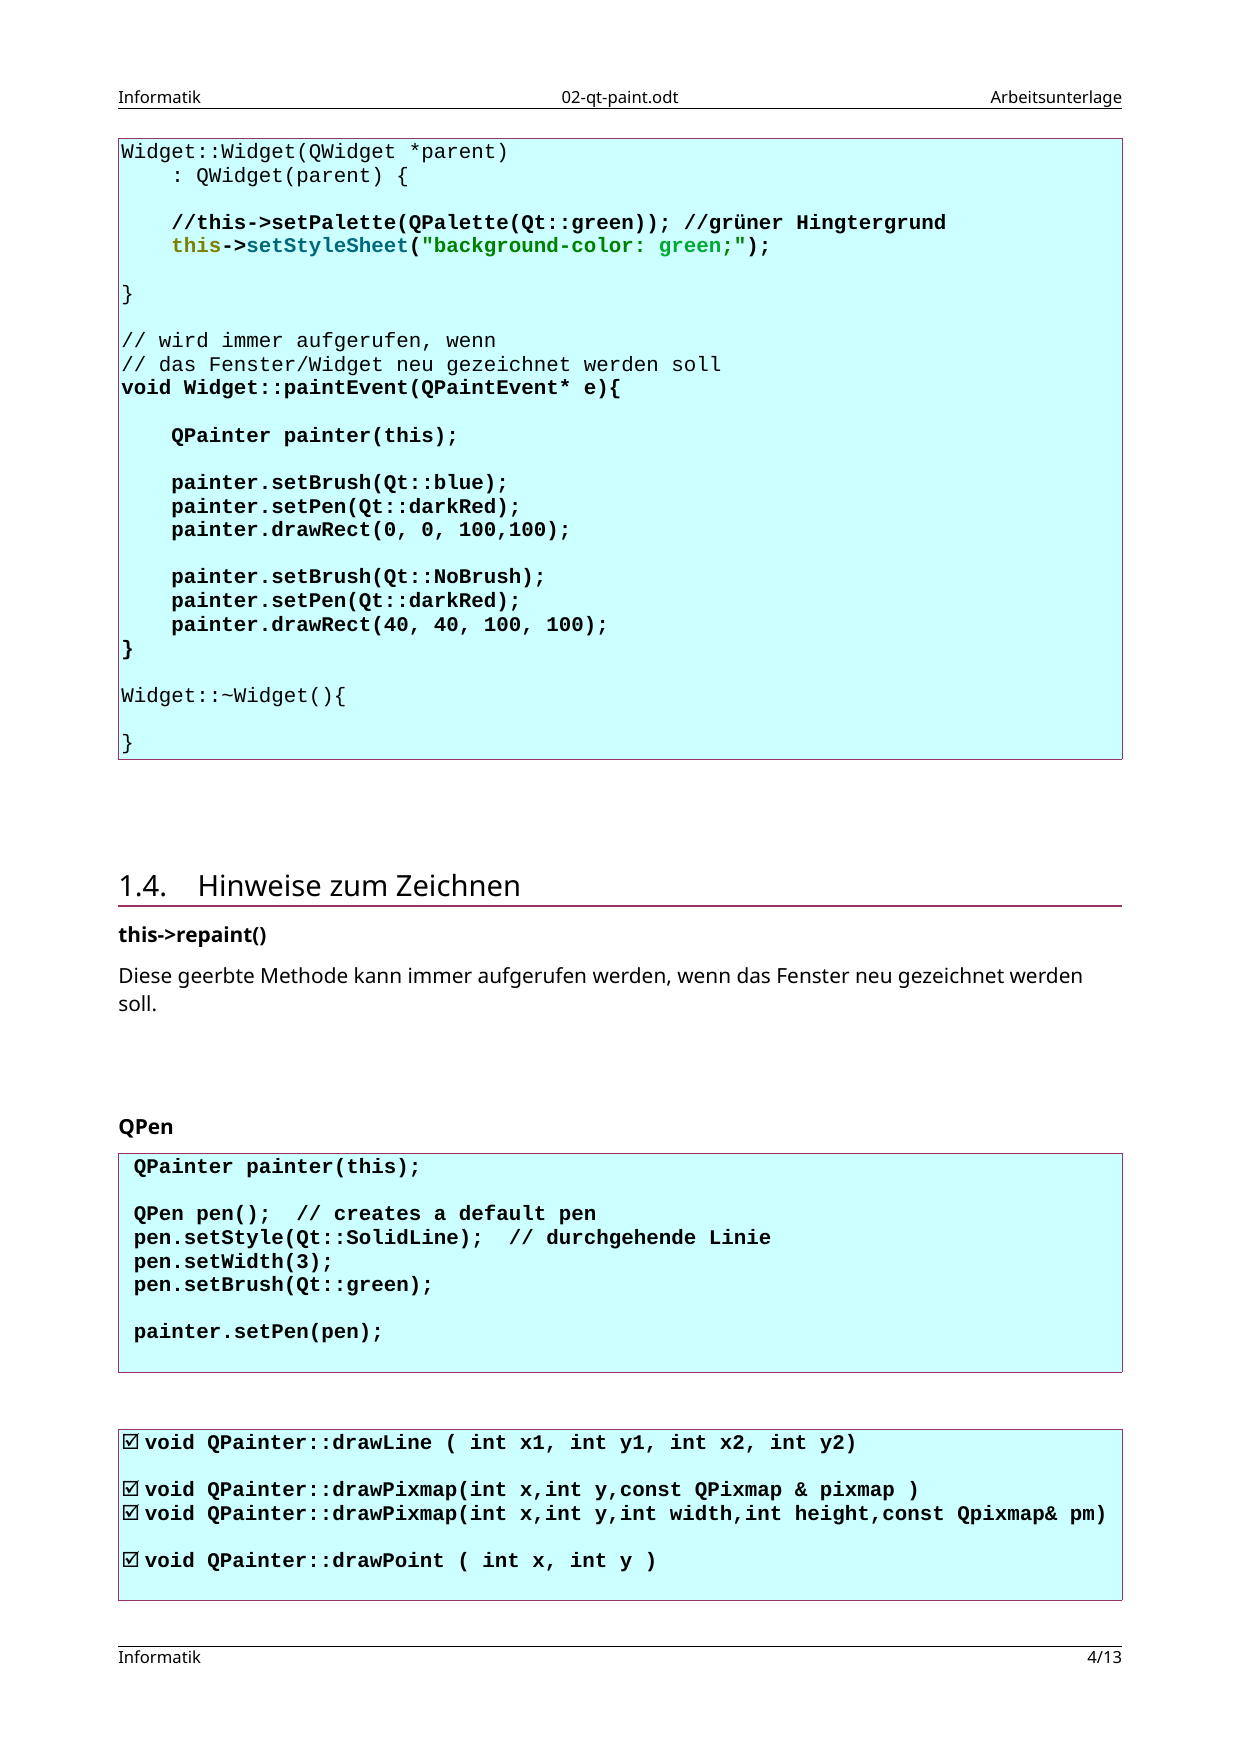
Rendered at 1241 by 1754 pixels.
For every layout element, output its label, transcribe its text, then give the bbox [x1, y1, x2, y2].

text // das Fenster/Widget neu gezeichnet werden soll [119, 351, 1122, 374]
text painter.setBrush(Qt::NoBrush); [119, 563, 1122, 587]
text } [119, 280, 1122, 303]
text painter.setPen(Qt::darkRed); [119, 493, 1122, 516]
text painter.setPen(Qt::darkRed); [119, 587, 1122, 611]
text Widget::~Widget(){ [119, 682, 1122, 705]
text painter.drawRect(0, 0, 100,100); [119, 516, 1122, 540]
text painter.setPen(pen); [119, 1318, 1122, 1342]
text pen.setBrush(Qt::green); [119, 1271, 1122, 1295]
text } [119, 634, 1122, 658]
list void QPainter::drawLine ( int x1, int y1, int x2, int y2) [119, 1430, 1122, 1476]
list void QPainter::drawPixmap(int x,int y,const QPixmap & pixmap ) [119, 1476, 1122, 1500]
text painter.drawRect(40, 40, 100, 100); [119, 611, 1122, 634]
subtitle Hinweise zum Zeichnen [118, 866, 1122, 905]
text this->repaint() [118, 920, 1122, 948]
text // wird immer aufgerufen, wenn [119, 327, 1122, 351]
text //this->setPalette(QPalette(Qt::green)); //grüner Hingtergrund [119, 209, 1122, 232]
text this->setStyleSheet("background-color: green;"); [119, 232, 1122, 256]
text QPainter painter(this); [119, 422, 1122, 445]
text void Widget::paintEvent(QPaintEvent* e){ [119, 374, 1122, 398]
text QPen pen(); // creates a default pen [119, 1200, 1122, 1224]
text QPainter painter(this); [119, 1154, 1122, 1177]
text Widget::Widget(QWidget *parent) [119, 139, 1122, 162]
text } [119, 729, 1122, 759]
text painter.setBrush(Qt::blue); [119, 469, 1122, 493]
list void QPainter::drawPixmap(int x,int y,int width,int height,const Qpixmap& pm) [119, 1500, 1122, 1523]
text pen.setStyle(Qt::SolidLine); // durchgehende Linie [119, 1224, 1122, 1248]
text pen.setWidth(3); [119, 1248, 1122, 1271]
list void QPainter::drawPoint ( int x, int y ) [119, 1547, 1122, 1600]
text QPen [118, 1112, 1122, 1141]
text Diese geerbte Methode kann immer aufgerufen werden, wenn das Fenster neu gezeichnet werden soll. [118, 961, 1122, 1018]
text : QWidget(parent) { [119, 162, 1122, 185]
